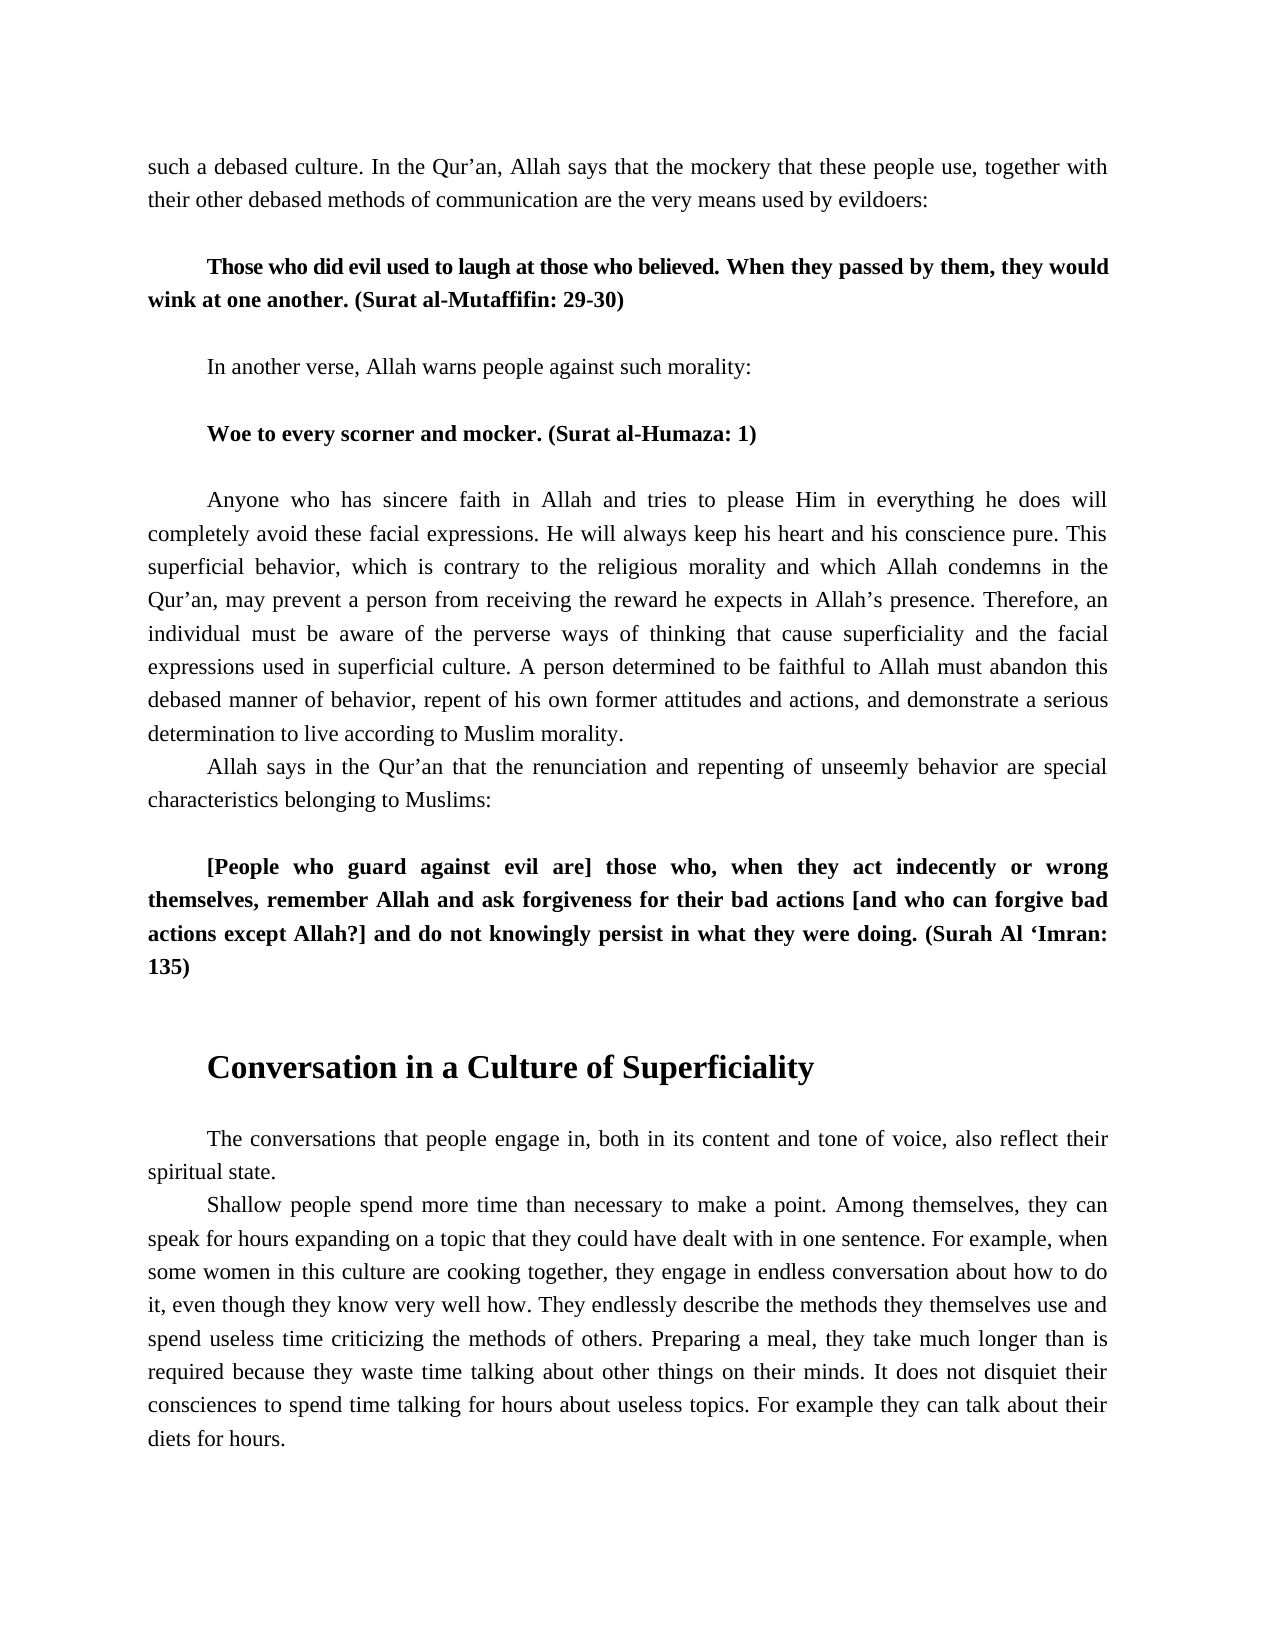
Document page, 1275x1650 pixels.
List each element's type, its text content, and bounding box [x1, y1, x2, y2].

text In another verse, Allah warns people against such morality: [148, 348, 1110, 381]
text Anyone who has sincere faith in Allah and tries to please Him in everything he does will completely avoid these facial expressions. He will always keep his heart and his conscience pure. This superficial behavior, which is contrary to the religious morality and which Allah condemns in the Qur’an, may prevent a person from receiving the reward he expects in Allah’s presence. Therefore, an individual must be aware of the perverse ways of thinking that cause superficiality and the facial expressions used in superficial culture. A person determined to be faithful to Allah must abandon this debased manner of behavior, repent of his own former attitudes and actions, and demonstrate a serious determination to live according to Muslim morality. [148, 481, 1110, 748]
text such a debased culture. In the Qur’an, Allah says that the mockery that these people use, together with their other debased methods of communication are the very means used by evildoers: [148, 148, 1110, 214]
text Conversation in a Culture of Superficiality [148, 1048, 1110, 1086]
text Shallow people spend more time than necessary to make a point. Among themselves, they can speak for hours expanding on a topic that they could have dealt with in one sentence. For example, when some women in this culture are cooking together, they engage in endless conversation about how to do it, even though they know very well how. They endlessly describe the methods they themselves use and spend useless time criticizing the methods of others. Preparing a meal, they take much longer than is required because they waste time talking about other things on their minds. It does not disquiet their consciences to spend time talking for hours about useless topics. For example they can talk about their diets for hours. [148, 1186, 1110, 1453]
text [People who guard against evil are] those who, when they act indecently or wrong themselves, remember Allah and ask forgiveness for their bad actions [and who can forgive bad actions except Allah?] and do not knowingly persist in what they were doing. (Surah Al ‘Imran: 135) [148, 848, 1110, 981]
text Woe to every scorner and mocker. (Surat al-Humaza: 1) [148, 414, 1110, 448]
text Allah says in the Qur’an that the renunciation and repenting of unseemly behavior are special characteristics belonging to Muslims: [148, 748, 1110, 814]
text The conversations that people engage in, both in its content and tone of voice, also reflect their spiritual state. [148, 1119, 1110, 1186]
text Those who did evil used to laugh at those who believed. When they passed by them, they would wink at one another. (Surat al-Mutaffifin: 29-30) [148, 248, 1110, 314]
